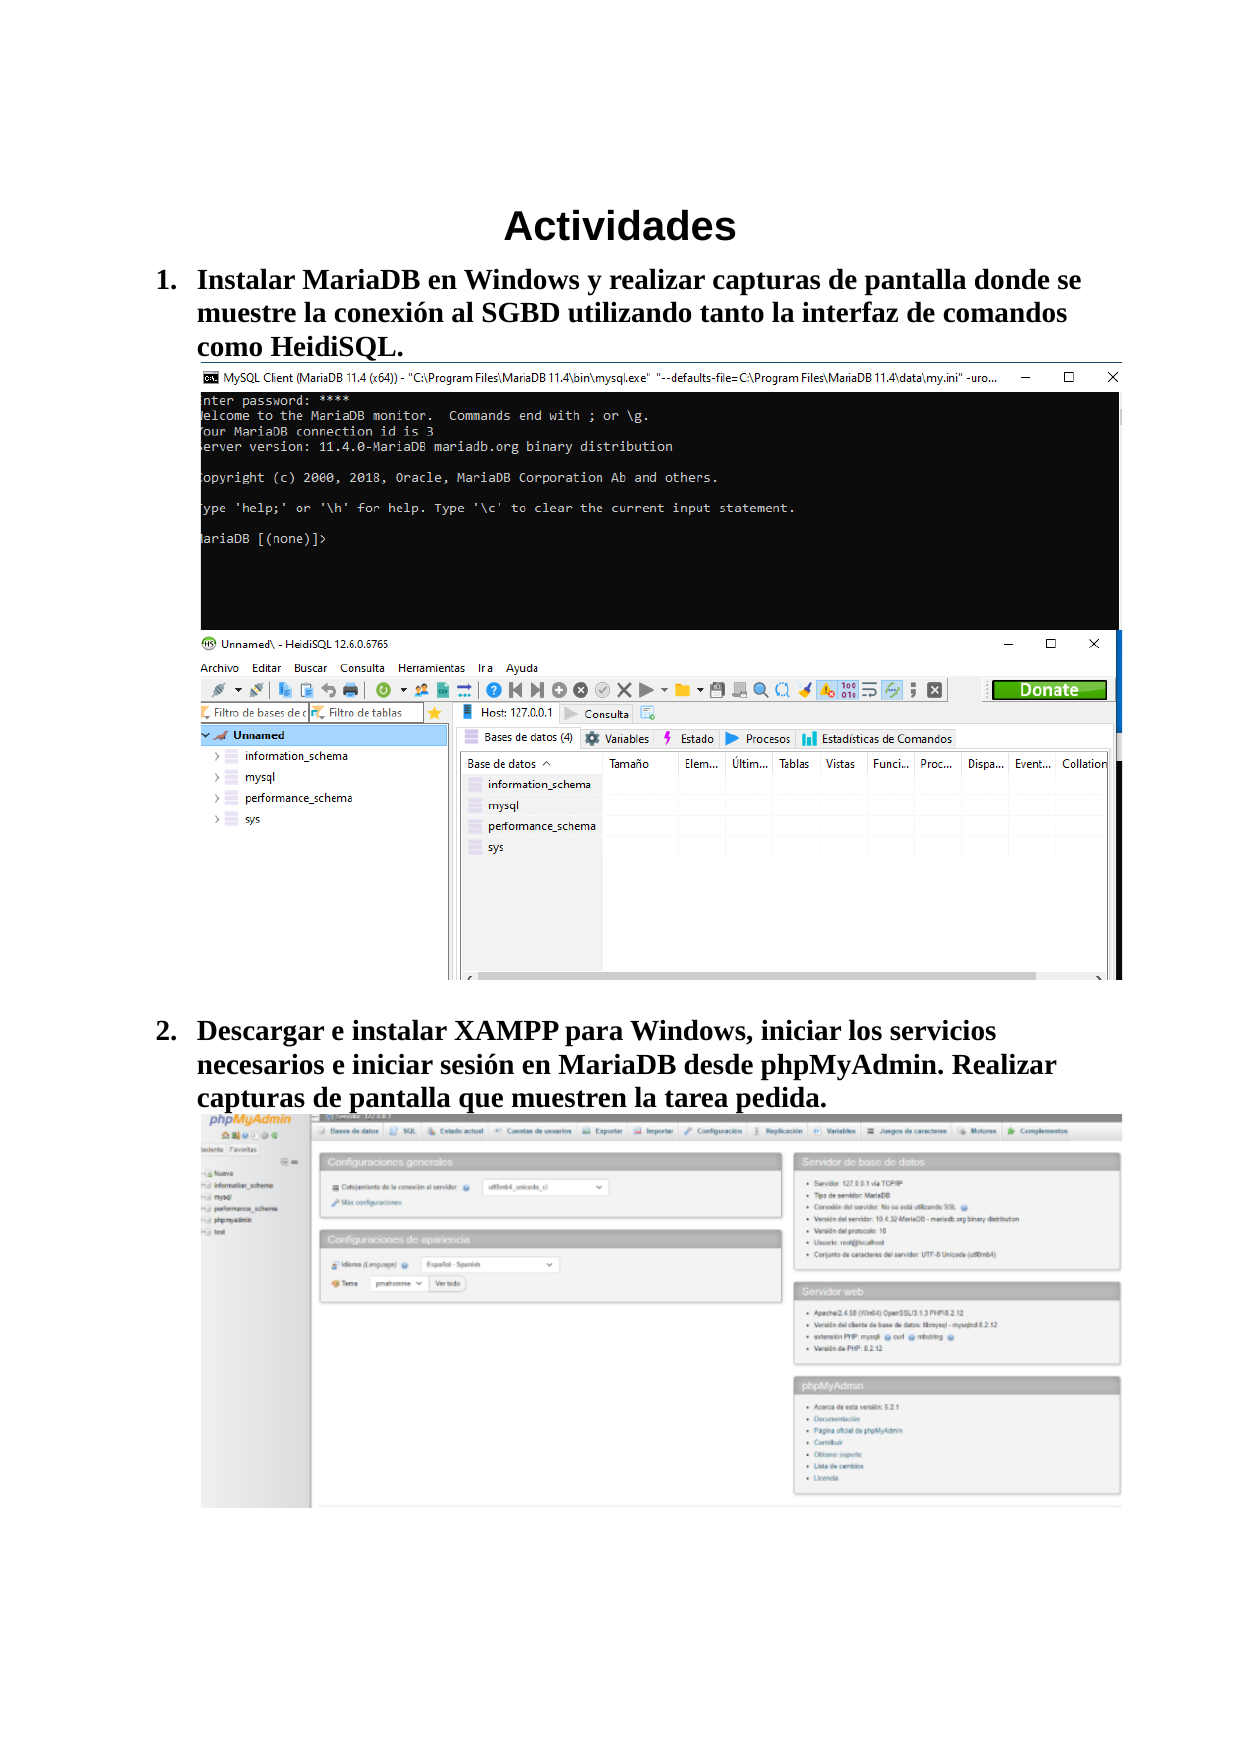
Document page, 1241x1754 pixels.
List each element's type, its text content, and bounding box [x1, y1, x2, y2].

picture [200, 362, 1123, 980]
subtitle Actividades [118, 201, 1122, 249]
subtitle Instalar MariaDB en Windows y realizar capturas de pantalla donde se muestre la conexión al SGBD utilizando tanto la interfaz de comandos como HeidiSQL. [155, 262, 1122, 362]
subtitle Descargar e instalar XAMPP para Windows, iniciar los servicios necesarios e iniciar sesión en MariaDB desde phpMyAdmin. Realizar capturas de pantalla que muestren la tarea pedida. [155, 1013, 1122, 1114]
picture [200, 1114, 1123, 1508]
